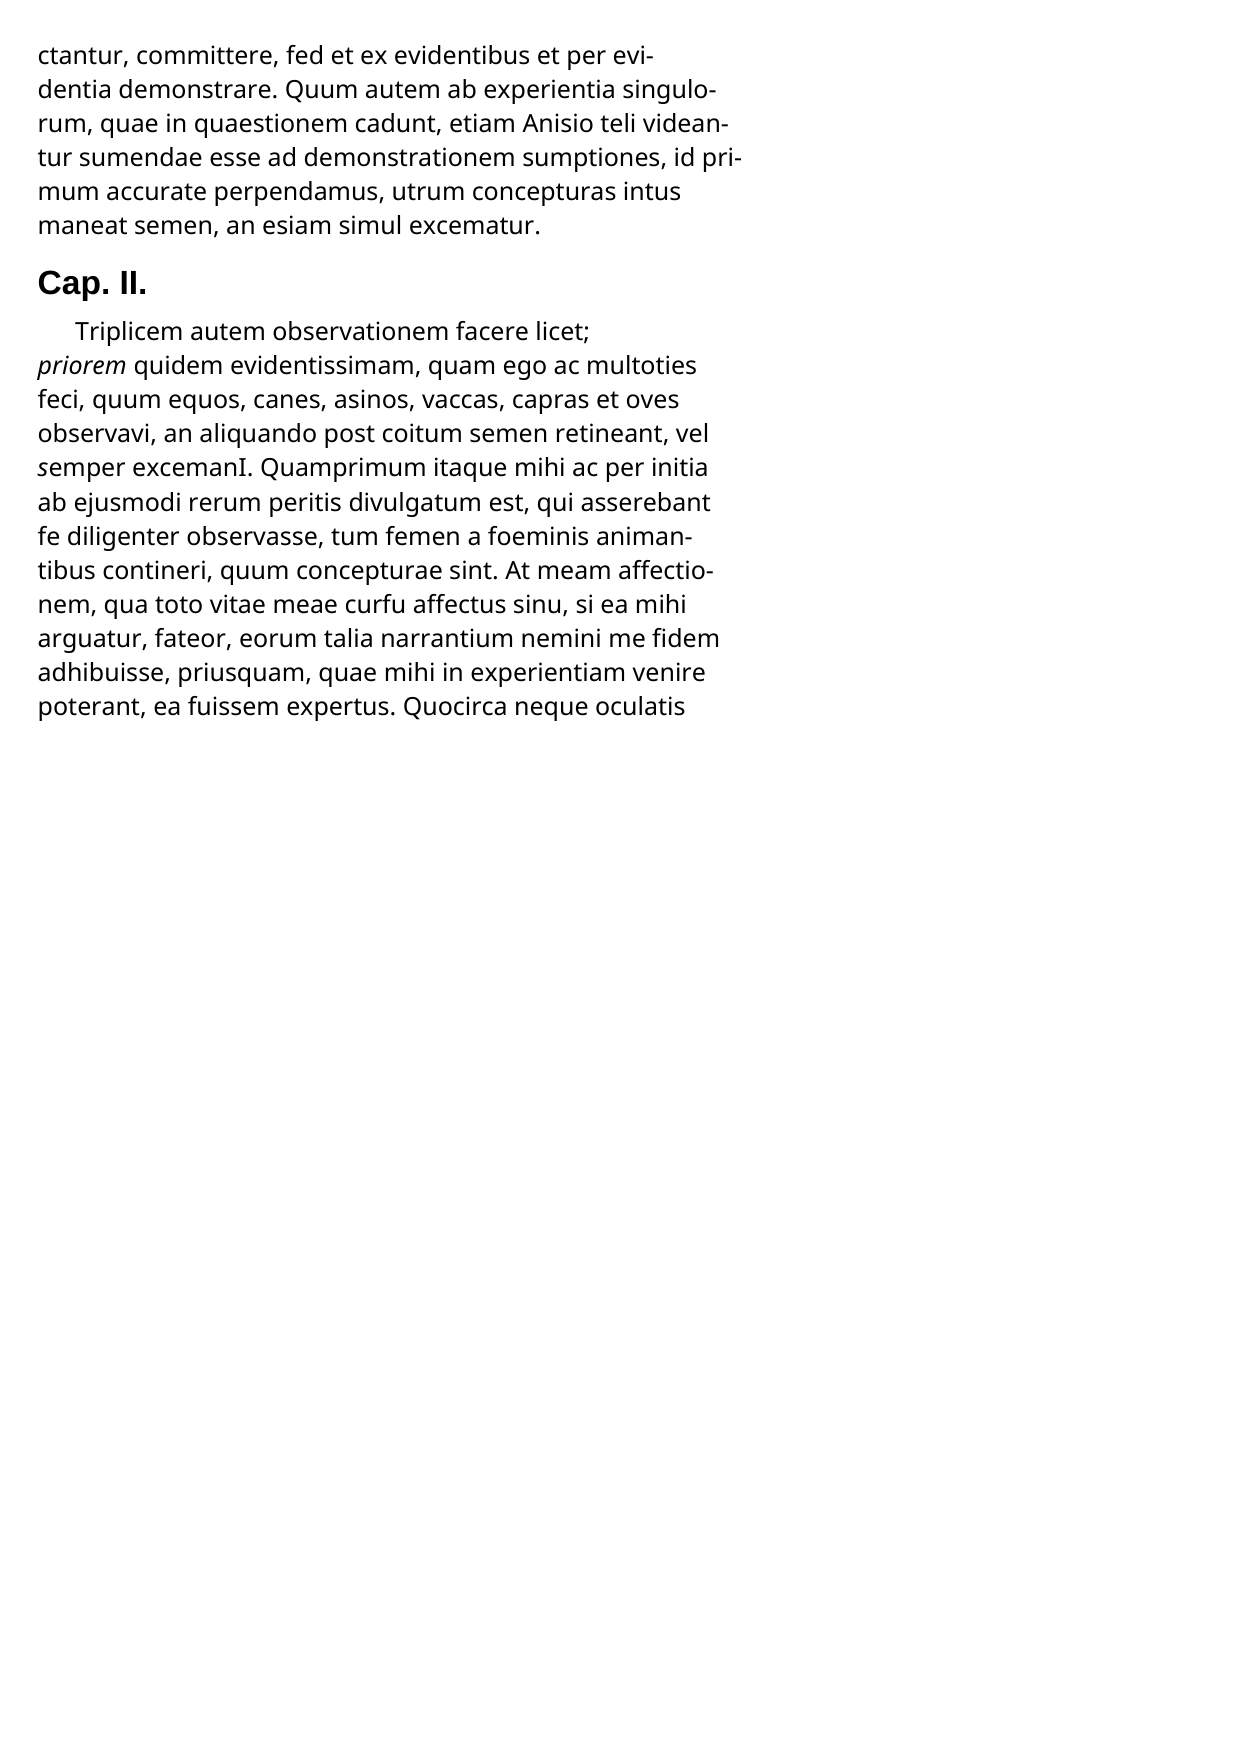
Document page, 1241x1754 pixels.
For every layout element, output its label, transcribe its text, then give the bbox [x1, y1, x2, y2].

subtitle Cap. II. [37, 263, 1203, 301]
text ctantur, committere, fed et ex evidentibus et per evi- dentia demonstrare. Quum autem ab experientia singulo- rum, quae in quaestionem cadunt, etiam Anisio teli videan- tur sumendae esse ad demonstrationem sumptiones, id pri- mum accurate perpendamus, utrum concepturas intus maneat semen, an esiam simul excematur. [37, 37, 1203, 242]
text Triplicem autem observationem facere licet; priorem quidem evidentissimam, quam ego ac multoties feci, quum equos, canes, asinos, vaccas, capras et oves observavi, an aliquando post coitum semen retineant, vel semper excemanI. Quamprimum itaque mihi ac per initia ab ejusmodi rerum peritis divulgatum est, qui asserebant fe diligenter observasse, tum femen a foeminis animan- tibus contineri, quum concepturae sint. At meam affectio- nem, qua toto vitae meae curfu affectus sinu, si ea mihi arguatur, fateor, eorum talia narrantium nemini me fidem adhibuisse, priusquam, quae mihi in experientiam venire poterant, ea fuissem expertus. Quocirca neque oculatis [37, 314, 1203, 723]
